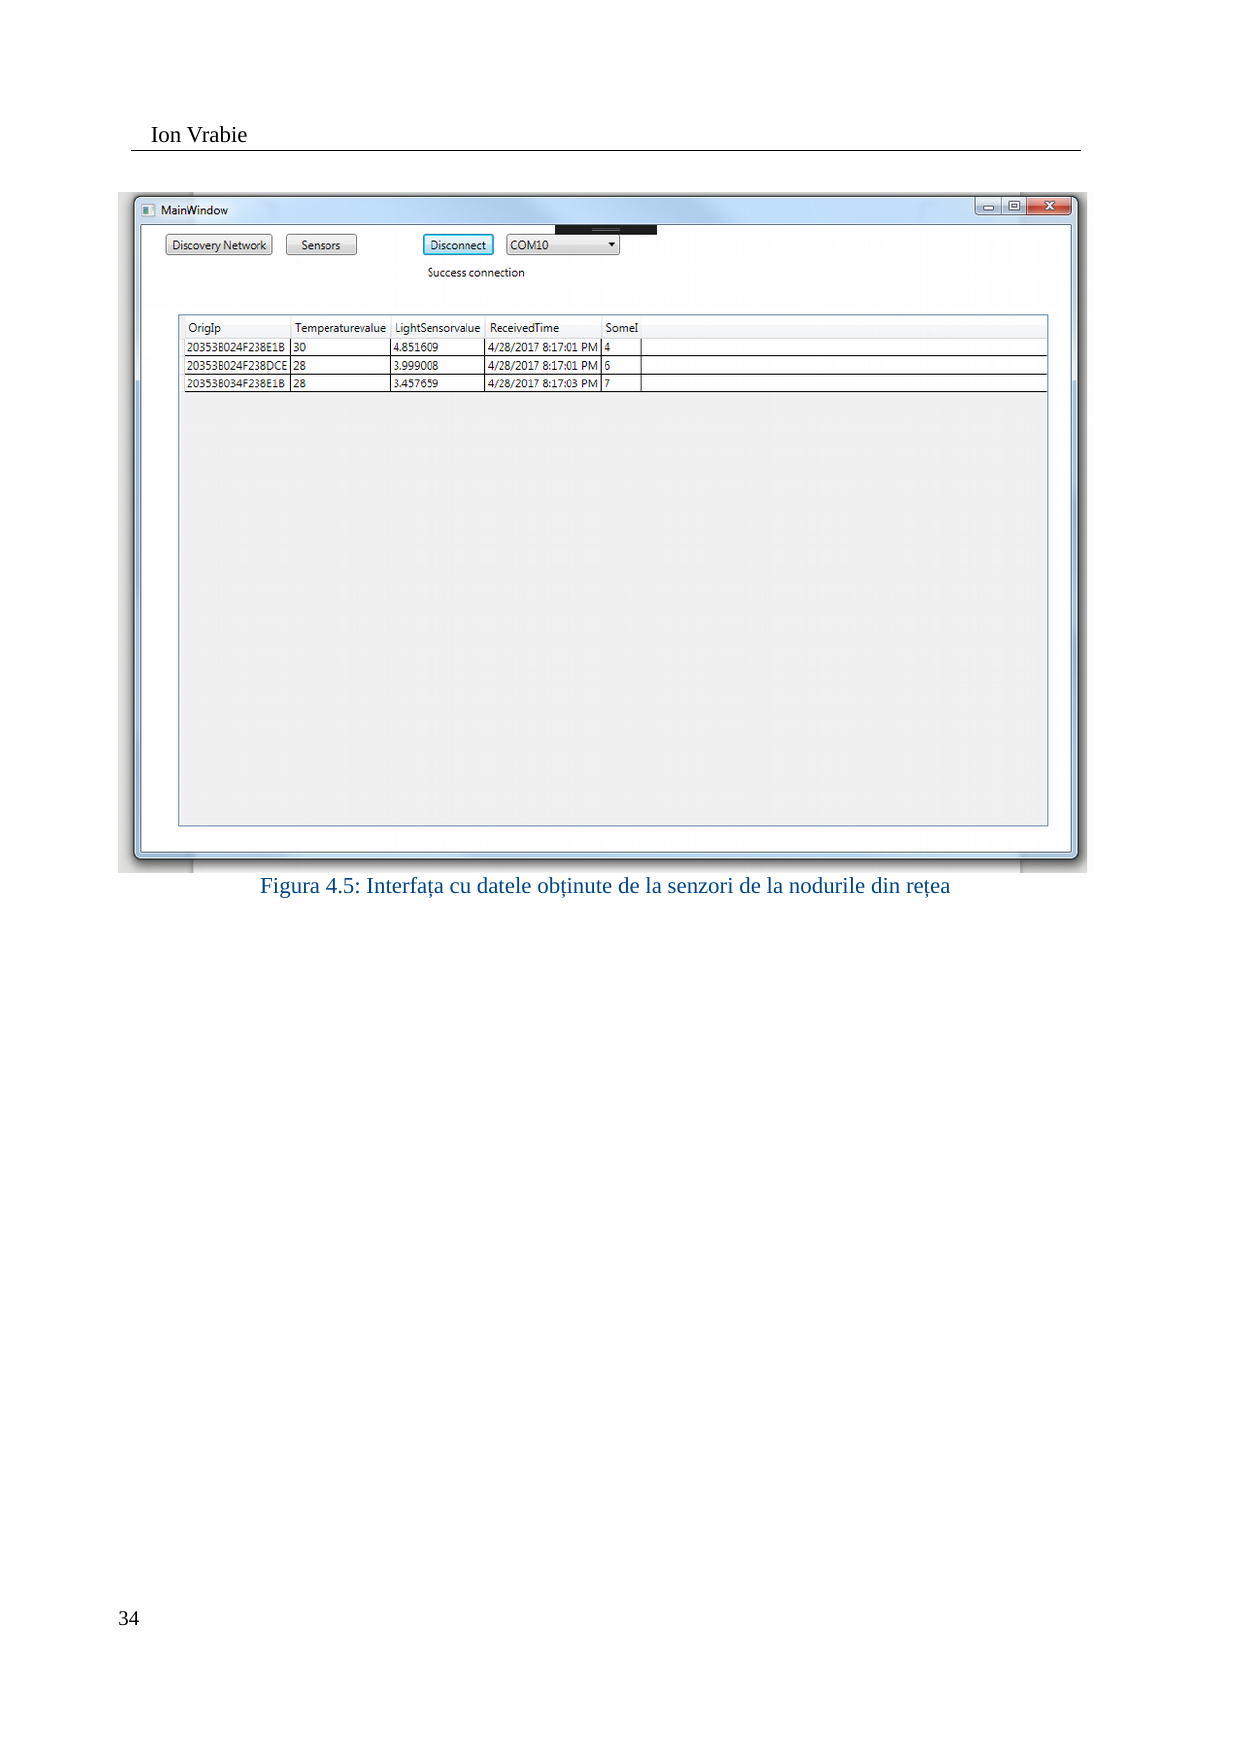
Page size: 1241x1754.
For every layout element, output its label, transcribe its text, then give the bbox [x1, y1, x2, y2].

text Figura 4.5: Interfața cu datele obținute de la senzori de la nodurile din rețea [118, 873, 1093, 899]
picture [118, 192, 1093, 873]
